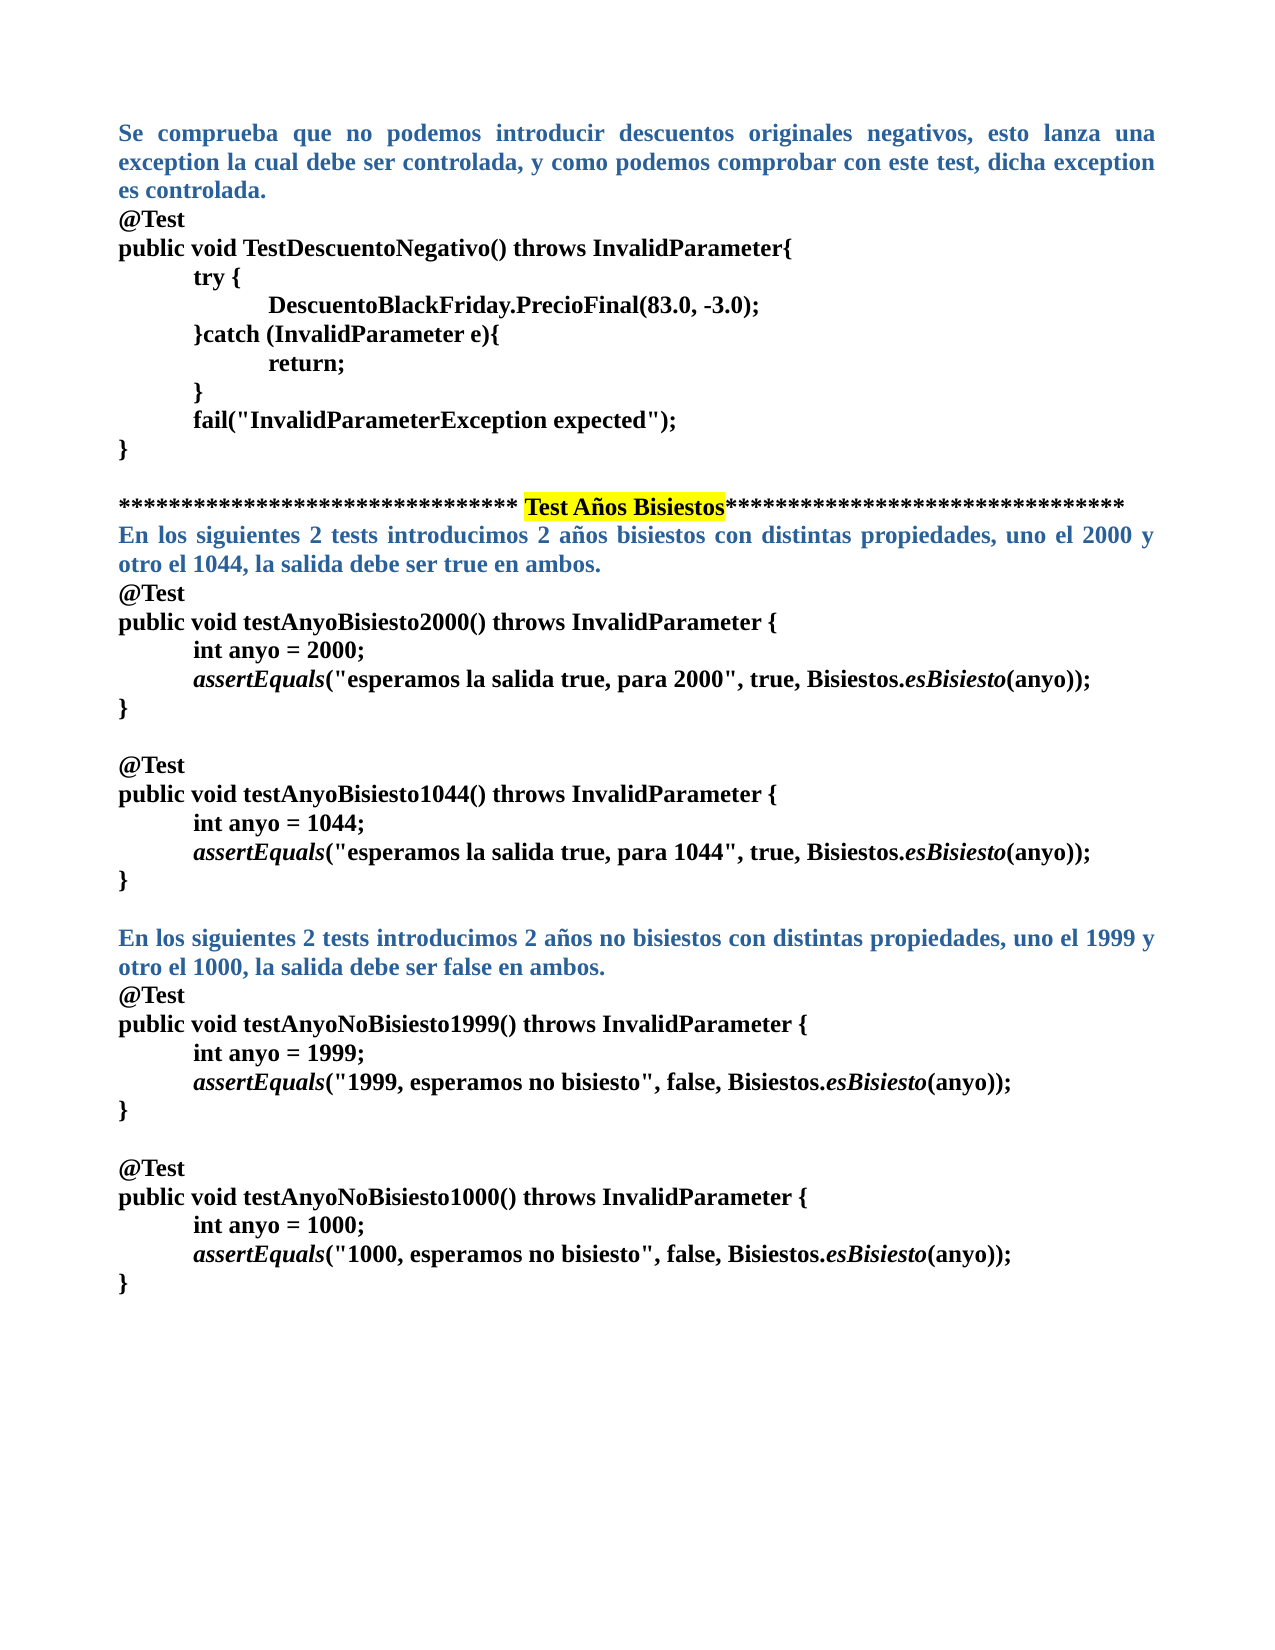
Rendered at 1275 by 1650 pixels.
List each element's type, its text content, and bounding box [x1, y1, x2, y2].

text public void testAnyoNoBisiesto1999() throws InvalidParameter { [118, 1009, 1157, 1038]
text ******************************** Test Años Bisiestos******************************** [118, 492, 1157, 521]
text public void testAnyoBisiesto2000() throws InvalidParameter { [118, 607, 1157, 636]
text public void testAnyoNoBisiesto1000() throws InvalidParameter { [118, 1182, 1157, 1211]
text Se comprueba que no podemos introducir descuentos originales negativos, esto lanza una exception la cual debe ser controlada, y como podemos comprobar con este test, dicha exception es controlada. [118, 118, 1157, 204]
text public void testAnyoBisiesto1044() throws InvalidParameter { [118, 779, 1157, 808]
text public void TestDescuentoNegativo() throws InvalidParameter{ [118, 233, 1157, 262]
text @Test [118, 751, 1157, 779]
text try { [118, 262, 1157, 291]
text } [118, 866, 1157, 894]
text int anyo = 1044; [118, 808, 1157, 837]
text fail("InvalidParameterException expected"); [118, 406, 1157, 434]
text En los siguientes 2 tests introducimos 2 años no bisiestos con distintas propiedades, uno el 1999 y otro el 1000, la salida debe ser false en ambos. [118, 923, 1157, 981]
text int anyo = 1000; [118, 1211, 1157, 1239]
text @Test [118, 578, 1157, 607]
text assertEquals("1999, esperamos no bisiesto", false, Bisiestos.esBisiesto(anyo)); [118, 1067, 1157, 1096]
text } [118, 1096, 1157, 1124]
text int anyo = 1999; [118, 1038, 1157, 1067]
text } [118, 377, 1157, 406]
text En los siguientes 2 tests introducimos 2 años bisiestos con distintas propiedades, uno el 2000 y otro el 1044, la salida debe ser true en ambos. [118, 521, 1157, 578]
text assertEquals("esperamos la salida true, para 1044", true, Bisiestos.esBisiesto(anyo)); [118, 837, 1157, 866]
text @Test [118, 981, 1157, 1009]
text } [118, 434, 1157, 463]
text @Test [118, 204, 1157, 233]
text int anyo = 2000; [118, 636, 1157, 664]
text @Test [118, 1153, 1157, 1182]
text DescuentoBlackFriday.PrecioFinal(83.0, -3.0); [118, 291, 1157, 319]
text } [118, 1268, 1157, 1297]
text assertEquals("esperamos la salida true, para 2000", true, Bisiestos.esBisiesto(anyo)); [118, 664, 1157, 693]
text assertEquals("1000, esperamos no bisiesto", false, Bisiestos.esBisiesto(anyo)); [118, 1239, 1157, 1268]
text } [118, 693, 1157, 722]
text }catch (InvalidParameter e){ [118, 319, 1157, 348]
text return; [118, 348, 1157, 377]
